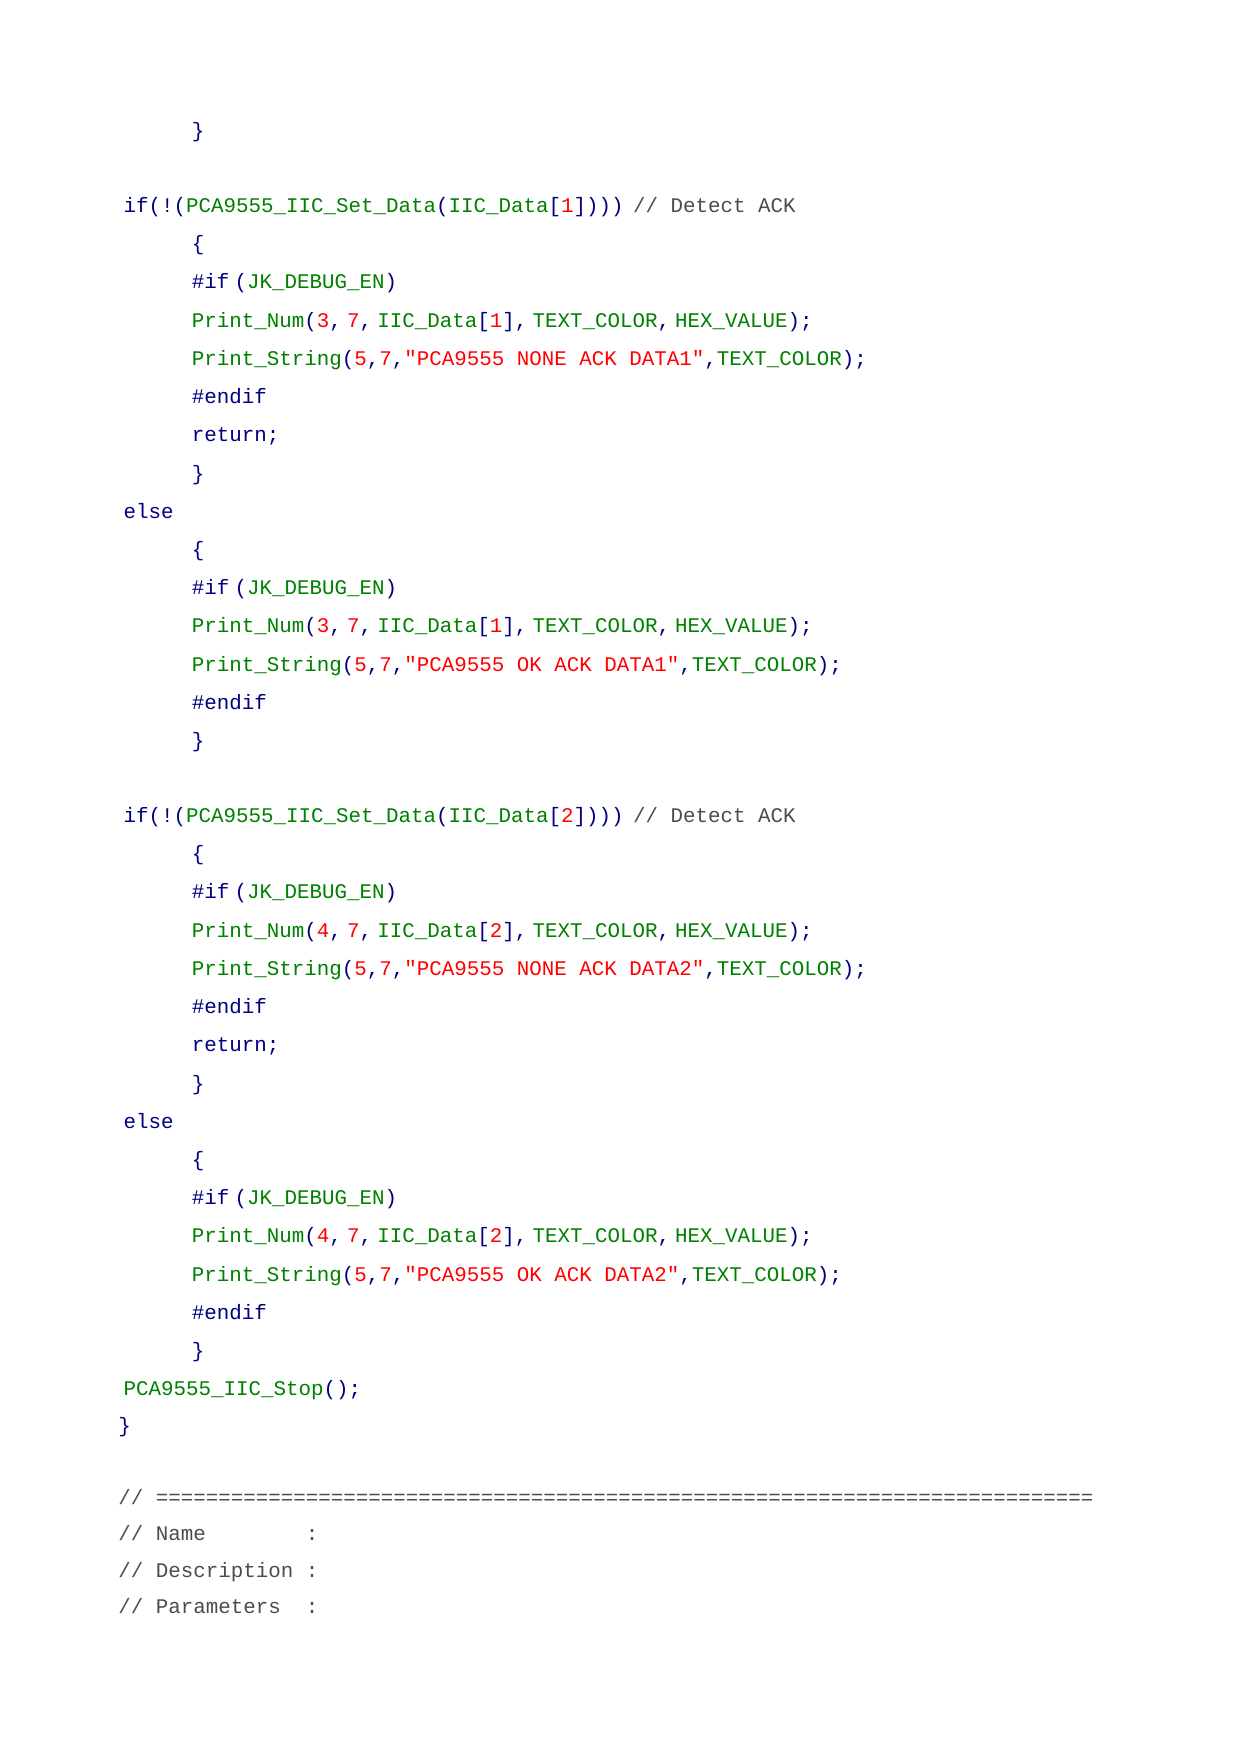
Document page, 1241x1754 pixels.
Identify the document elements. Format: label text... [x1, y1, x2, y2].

text } [118, 1071, 1122, 1096]
text #if (JK_DEBUG_EN) [118, 879, 1122, 905]
text #if (JK_DEBUG_EN) [118, 1185, 1122, 1211]
text Print_String(5,7,"PCA9555 NONE ACK DATA1",TEXT_COLOR); [118, 346, 1122, 372]
text } [118, 1338, 1122, 1364]
text #if (JK_DEBUG_EN) [118, 269, 1122, 295]
text Print_String(5,7,"PCA9555 OK ACK DATA1",TEXT_COLOR); [118, 652, 1122, 677]
text Print_Num(3, 7, IIC_Data[1], TEXT_COLOR, HEX_VALUE); [118, 613, 1122, 639]
text return; [118, 422, 1122, 448]
text else [118, 1109, 1122, 1134]
text Print_Num(4, 7, IIC_Data[2], TEXT_COLOR, HEX_VALUE); [118, 918, 1122, 943]
text #endif [118, 994, 1122, 1020]
text { [118, 231, 1122, 257]
text } [118, 118, 1122, 144]
text #if (JK_DEBUG_EN) [118, 575, 1122, 601]
text if(!(PCA9555_IIC_Set_Data(IIC_Data[2]))) // Detect ACK [118, 803, 1122, 829]
text else [118, 499, 1122, 524]
text } [118, 728, 1122, 754]
text Print_Num(4, 7, IIC_Data[2], TEXT_COLOR, HEX_VALUE); [118, 1223, 1122, 1249]
text { [118, 841, 1122, 867]
text { [118, 1147, 1122, 1173]
text // Parameters : [118, 1596, 1122, 1619]
text } [118, 461, 1122, 486]
text Print_Num(3, 7, IIC_Data[1], TEXT_COLOR, HEX_VALUE); [118, 308, 1122, 333]
text #endif [118, 1300, 1122, 1326]
text // Description : [118, 1559, 1122, 1583]
text #endif [118, 690, 1122, 716]
text Print_String(5,7,"PCA9555 NONE ACK DATA2",TEXT_COLOR); [118, 956, 1122, 982]
text // Name : [118, 1523, 1122, 1547]
text #endif [118, 384, 1122, 410]
text } [118, 1414, 1122, 1438]
text // =========================================================================== [118, 1487, 1122, 1511]
text PCA9555_IIC_Stop(); [118, 1376, 1122, 1402]
text { [118, 537, 1122, 563]
text if(!(PCA9555_IIC_Set_Data(IIC_Data[1]))) // Detect ACK [118, 193, 1122, 219]
text Print_String(5,7,"PCA9555 OK ACK DATA2",TEXT_COLOR); [118, 1262, 1122, 1287]
text return; [118, 1032, 1122, 1058]
